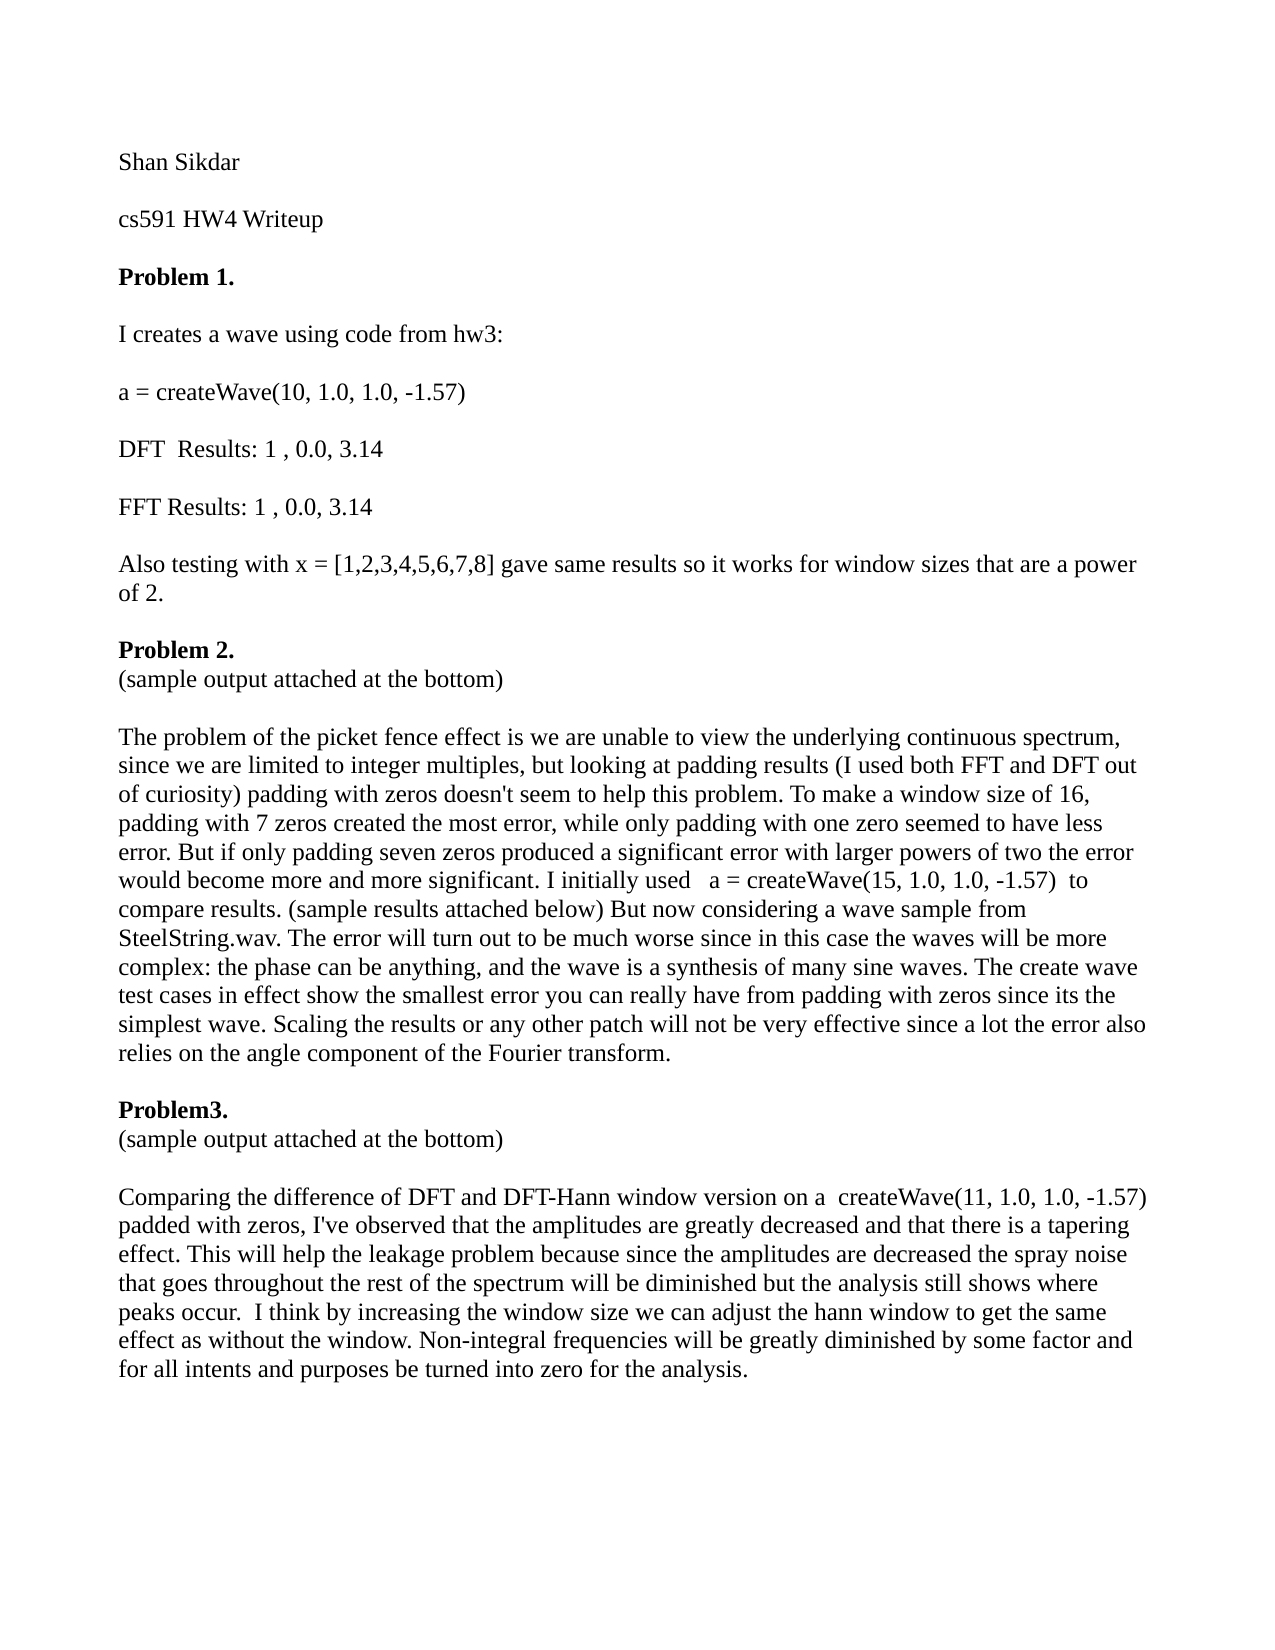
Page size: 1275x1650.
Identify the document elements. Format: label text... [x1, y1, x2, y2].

text Problem 2. [118, 636, 1157, 664]
text padded with zeros, I've observed that the amplitudes are greatly decreased and that there is a tapering effect. This will help the leakage problem because since the amplitudes are decreased the spray noise that goes throughout the rest of the spectrum will be diminished but the analysis still shows where peaks occur. I think by increasing the window size we can adjust the hann window to get the same effect as without the window. Non-integral frequencies will be greatly diminished by some factor and for all intents and purposes be turned into zero for the analysis. [118, 1211, 1157, 1383]
text Shan Sikdar [118, 147, 1157, 176]
text a = createWave(10, 1.0, 1.0, -1.57) [118, 377, 1157, 406]
text FFT Results: 1 , 0.0, 3.14 [118, 492, 1157, 521]
text (sample output attached at the bottom) [118, 664, 1157, 693]
text The problem of the picket fence effect is we are unable to view the underlying continuous spectrum, since we are limited to integer multiples, but looking at padding results (I used both FFT and DFT out of curiosity) padding with zeros doesn't seem to help this problem. To make a window size of 16, padding with 7 zeros created the most error, while only padding with one zero seemed to have less error. But if only padding seven zeros produced a significant error with larger powers of two the error would become more and more significant. I initially used a = createWave(15, 1.0, 1.0, -1.57) to compare results. (sample results attached below) But now considering a wave sample from SteelString.wav. The error will turn out to be much worse since in this case the waves will be more complex: the phase can be anything, and the wave is a synthesis of many sine waves. The create wave test cases in effect show the smallest error you can really have from padding with zeros since its the simplest wave. Scaling the results or any other patch will not be very effective since a lot the error also relies on the angle component of the Fourier transform. [118, 722, 1157, 1067]
text Problem 1. [118, 262, 1157, 291]
text Problem3. [118, 1096, 1157, 1124]
text cs591 HW4 Writeup [118, 204, 1157, 233]
text DFT Results: 1 , 0.0, 3.14 [118, 434, 1157, 463]
text Also testing with x = [1,2,3,4,5,6,7,8] gave same results so it works for window sizes that are a power of 2. [118, 549, 1157, 607]
text Comparing the difference of DFT and DFT-Hann window version on a createWave(11, 1.0, 1.0, -1.57) [118, 1182, 1157, 1211]
text I creates a wave using code from hw3: [118, 319, 1157, 348]
text (sample output attached at the bottom) [118, 1124, 1157, 1153]
